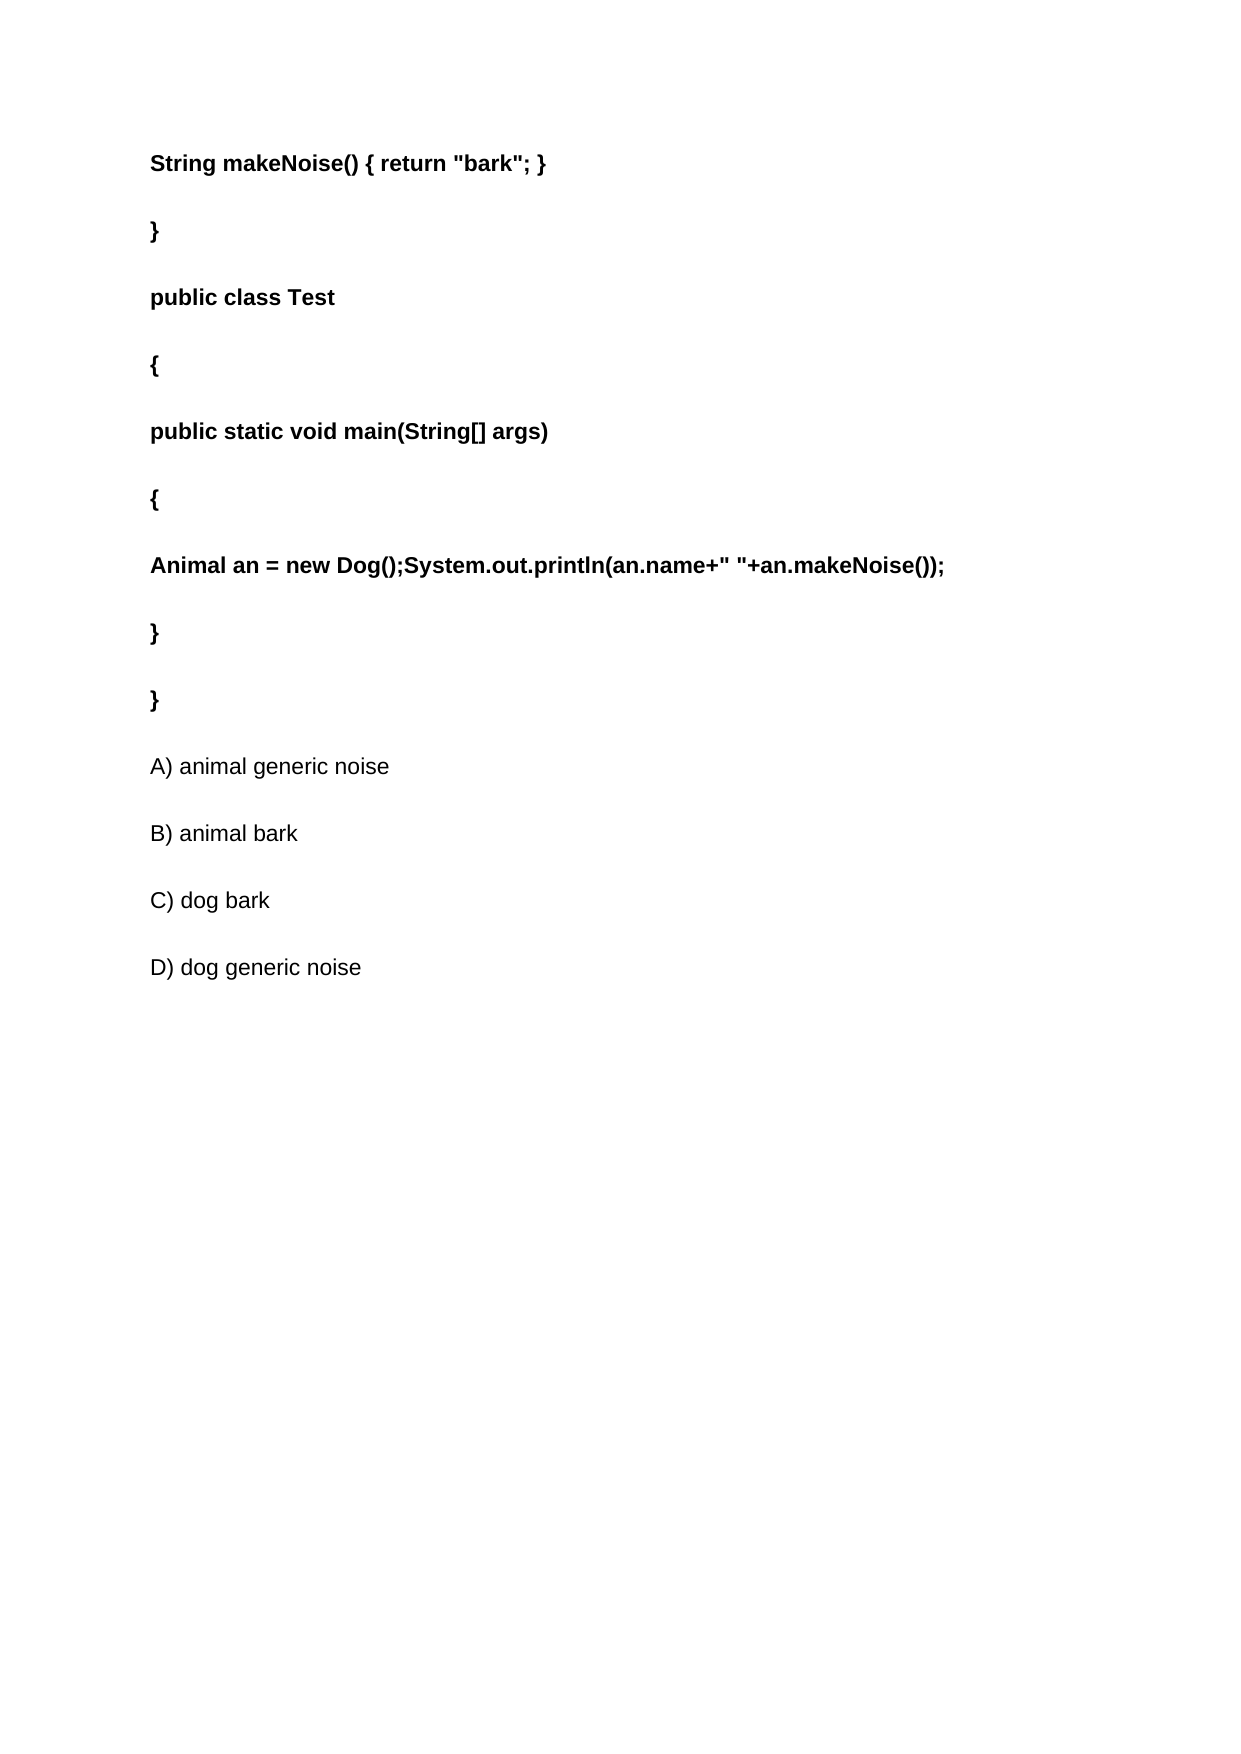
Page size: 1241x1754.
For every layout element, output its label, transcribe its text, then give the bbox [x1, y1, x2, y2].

text A) animal generic noise [150, 753, 1090, 779]
text public class Test [150, 284, 1090, 310]
text public static void main(String[] args) [150, 418, 1090, 444]
text } [150, 686, 1090, 712]
text C) dog bark [150, 887, 1090, 913]
text B) animal bark [150, 820, 1090, 846]
text } [150, 217, 1090, 243]
text } [150, 619, 1090, 645]
text { [150, 485, 1090, 511]
text { [150, 351, 1090, 377]
text String makeNoise() { return "bark"; } [150, 150, 1090, 176]
text D) dog generic noise [150, 954, 1090, 980]
text Animal an = new Dog();System.out.println(an.name+" "+an.makeNoise()); [150, 552, 1090, 578]
